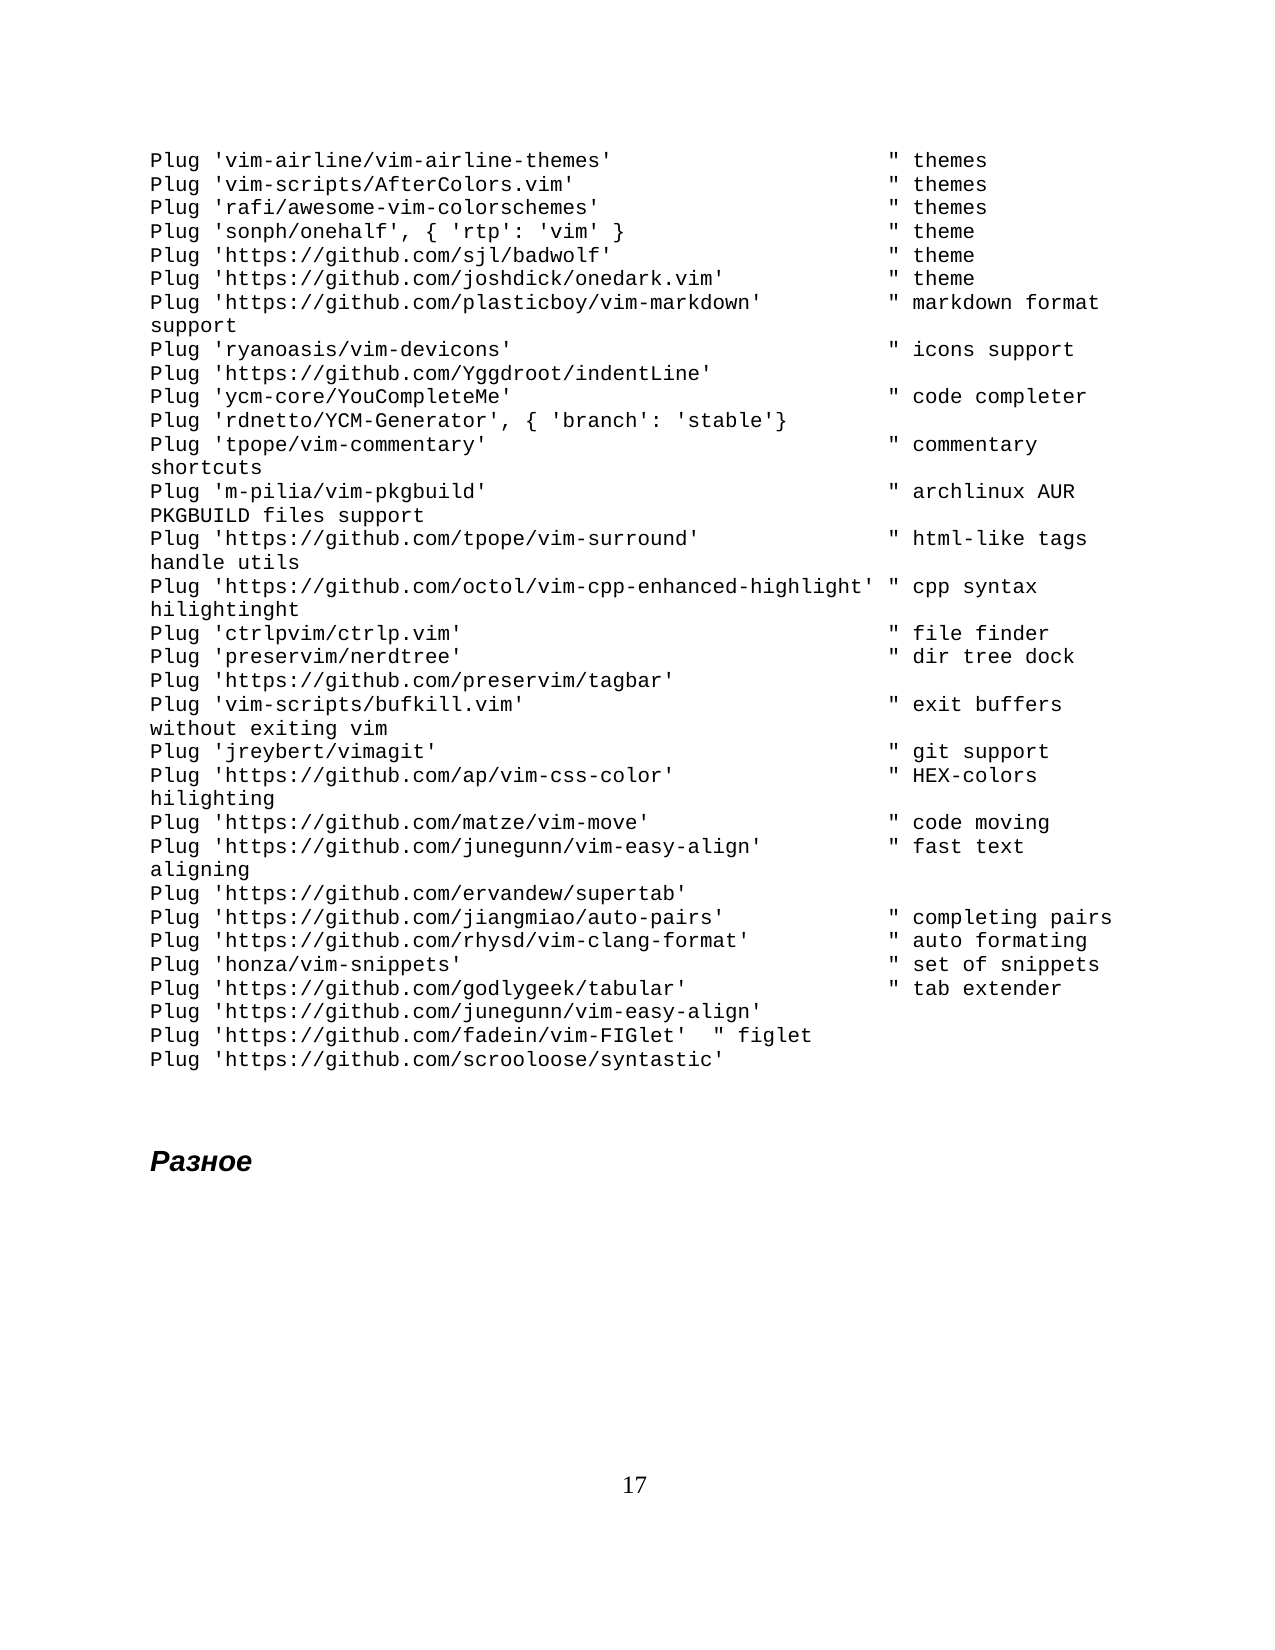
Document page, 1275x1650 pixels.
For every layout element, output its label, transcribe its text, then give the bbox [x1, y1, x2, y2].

text Plug 'https://github.com/jiangmiao/auto-pairs' " completing pairs [150, 907, 1125, 930]
text Plug 'https://github.com/scrooloose/syntastic' [150, 1048, 1125, 1072]
text Plug 'https://github.com/sjl/badwolf' " theme [150, 244, 1125, 268]
text Plug 'ycm-core/YouCompleteMe' " code completer [150, 386, 1125, 410]
text Plug 'https://github.com/junegunn/vim-easy-align' [150, 1001, 1125, 1025]
text Plug 'sonph/onehalf', { 'rtp': 'vim' } " theme [150, 221, 1125, 244]
text Plug 'https://github.com/rhysd/vim-clang-format' " auto formating [150, 930, 1125, 954]
text Plug 'https://github.com/ervandew/supertab' [150, 883, 1125, 907]
text Plug 'https://github.com/joshdick/onedark.vim' " theme [150, 268, 1125, 292]
text Plug 'https://github.com/junegunn/vim-easy-align' " fast text aligning [150, 836, 1125, 883]
text Plug 'tpope/vim-commentary' " commentary shortcuts [150, 434, 1125, 481]
text Plug 'ryanoasis/vim-devicons' " icons support [150, 339, 1125, 363]
text Plug 'https://github.com/godlygeek/tabular' " tab extender [150, 978, 1125, 1001]
text Plug 'rdnetto/YCM-Generator', { 'branch': 'stable'} [150, 410, 1125, 434]
text Plug 'm-pilia/vim-pkgbuild' " archlinux AUR PKGBUILD files support [150, 481, 1125, 528]
text Plug 'vim-scripts/AfterColors.vim' " themes [150, 174, 1125, 197]
text Plug 'https://github.com/preservim/tagbar' [150, 670, 1125, 694]
text Plug 'rafi/awesome-vim-colorschemes' " themes [150, 197, 1125, 221]
text Plug 'https://github.com/octol/vim-cpp-enhanced-highlight' " cpp syntax hilightinght [150, 576, 1125, 623]
text Plug 'https://github.com/fadein/vim-FIGlet' " figlet [150, 1025, 1125, 1048]
text Plug 'jreybert/vimagit' " git support [150, 741, 1125, 765]
text Plug 'preservim/nerdtree' " dir tree dock [150, 647, 1125, 670]
text Plug 'https://github.com/ap/vim-css-color' " HEX-colors hilighting [150, 765, 1125, 812]
text Plug 'ctrlpvim/ctrlp.vim' " file finder [150, 623, 1125, 647]
text Plug 'vim-airline/vim-airline-themes' " themes [150, 150, 1125, 174]
text Plug 'https://github.com/plasticboy/vim-markdown' " markdown format support [150, 292, 1125, 339]
text Plug 'https://github.com/matze/vim-move' " code moving [150, 812, 1125, 836]
text Plug 'https://github.com/Yggdroot/indentLine' [150, 363, 1125, 386]
text Plug 'vim-scripts/bufkill.vim' " exit buffers without exiting vim [150, 694, 1125, 741]
text Plug 'honza/vim-snippets' " set of snippets [150, 954, 1125, 978]
subtitle Разное [150, 1144, 1125, 1177]
text Plug 'https://github.com/tpope/vim-surround' " html-like tags handle utils [150, 528, 1125, 576]
